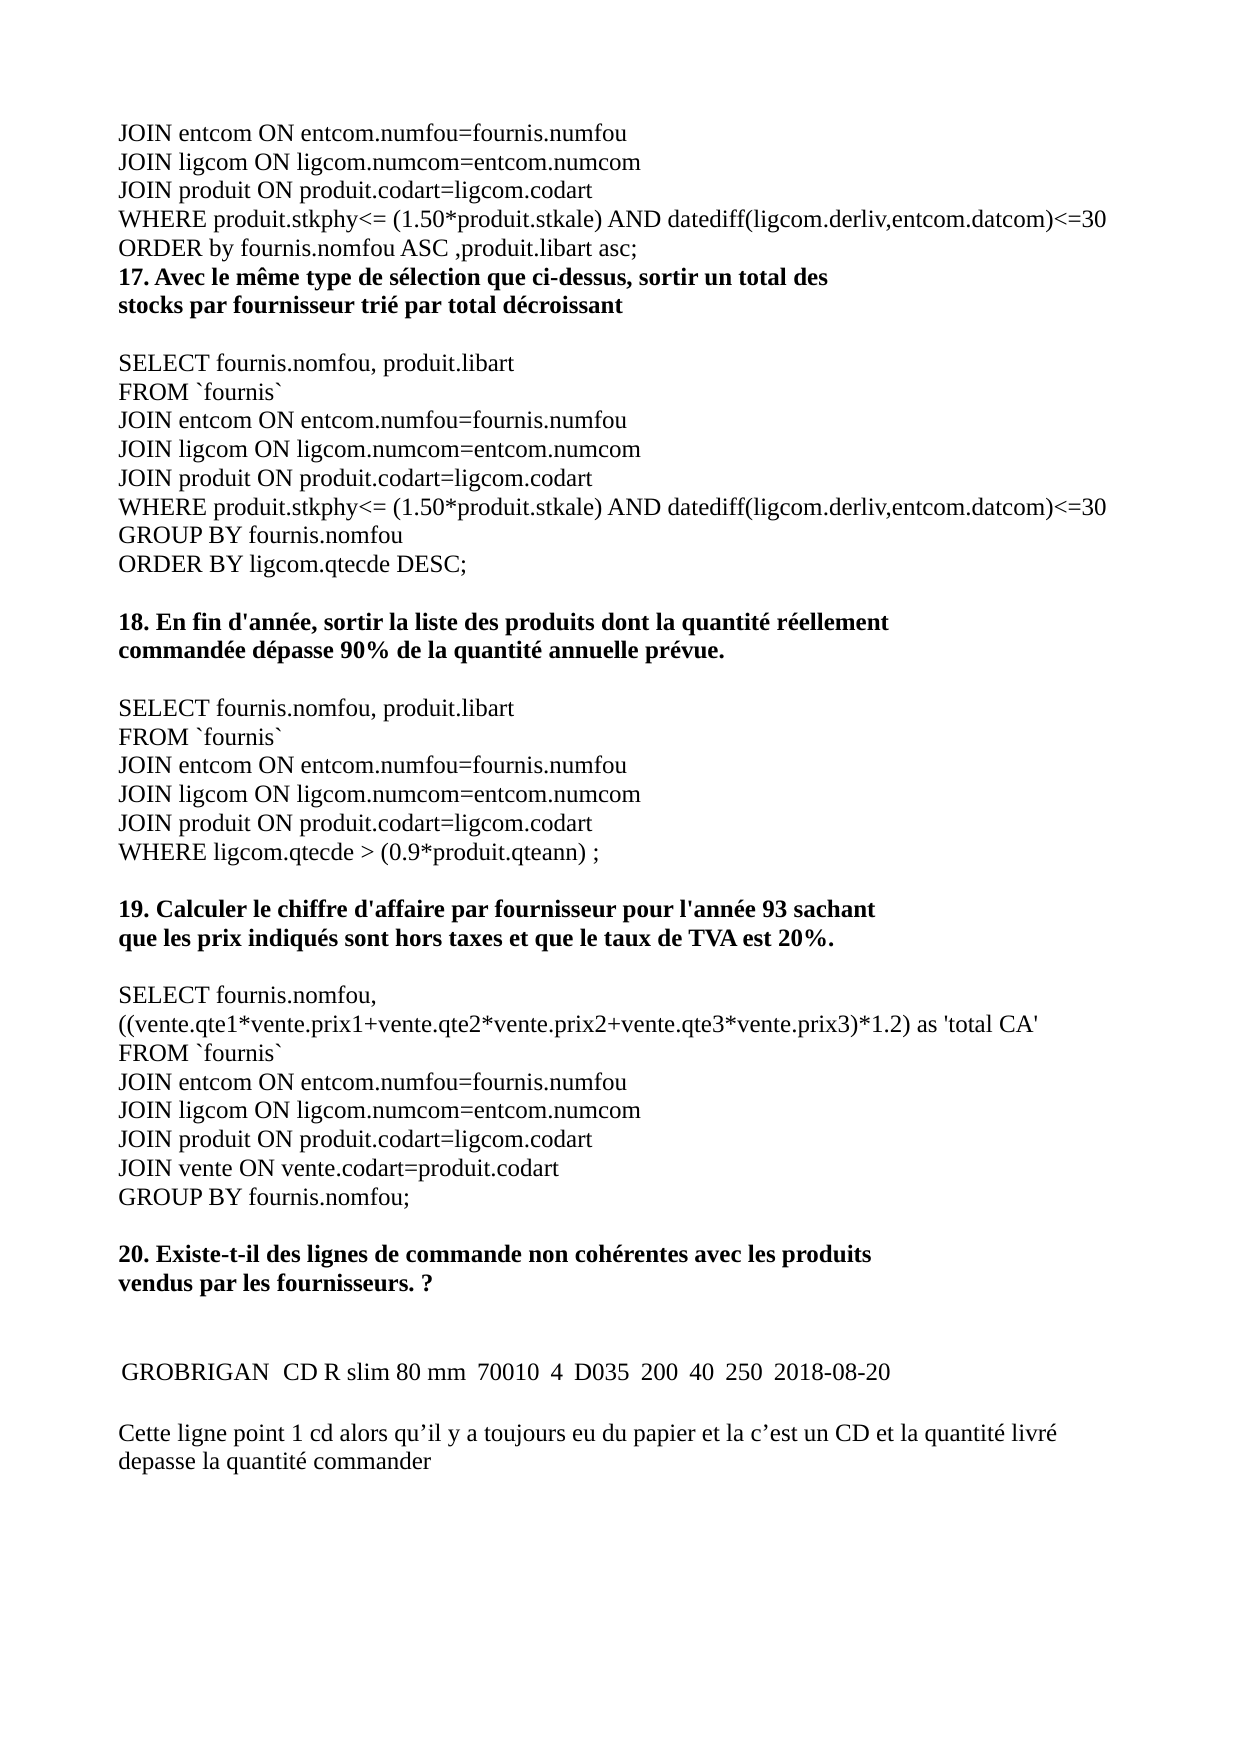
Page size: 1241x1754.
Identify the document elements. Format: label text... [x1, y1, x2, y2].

table_header 250 [722, 1354, 771, 1389]
text WHERE produit.stkphy<= (1.50*produit.stkale) AND datediff(ligcom.derliv,entcom.datcom)<=30 [118, 492, 1122, 521]
table_header 70010 [474, 1354, 547, 1389]
text 19. Calculer le chiffre d'affaire par fournisseur pour l'année 93 sachant [118, 894, 1122, 923]
text FROM `fournis` [118, 377, 1122, 406]
text SELECT fournis.nomfou, produit.libart [118, 693, 1122, 722]
text 20. Existe-t-il des lignes de commande non cohérentes avec les produits [118, 1239, 1122, 1268]
text JOIN ligcom ON ligcom.numcom=entcom.numcom [118, 147, 1122, 176]
text ORDER BY ligcom.qtecde DESC; [118, 549, 1122, 578]
text JOIN produit ON produit.codart=ligcom.codart [118, 176, 1122, 204]
text JOIN ligcom ON ligcom.numcom=entcom.numcom [118, 434, 1122, 463]
text JOIN vente ON vente.codart=produit.codart [118, 1153, 1122, 1182]
text JOIN entcom ON entcom.numfou=fournis.numfou [118, 406, 1122, 434]
table_header 2018-08-20 [771, 1354, 902, 1389]
text SELECT fournis.nomfou, produit.libart [118, 348, 1122, 377]
table_header 40 [686, 1354, 722, 1389]
text JOIN produit ON produit.codart=ligcom.codart [118, 1124, 1122, 1153]
text FROM `fournis` [118, 722, 1122, 751]
text JOIN ligcom ON ligcom.numcom=entcom.numcom [118, 779, 1122, 808]
text stocks par fournisseur trié par total décroissant [118, 291, 1122, 319]
text JOIN produit ON produit.codart=ligcom.codart [118, 808, 1122, 837]
text SELECT fournis.nomfou, ((vente.qte1*vente.prix1+vente.qte2*vente.prix2+vente.qte3*vente.prix3)*1.2) as 'total CA' [118, 981, 1122, 1038]
text 18. En fin d'année, sortir la liste des produits dont la quantité réellement [118, 607, 1122, 636]
text WHERE ligcom.qtecde > (0.9*produit.qteann) ; [118, 837, 1122, 866]
text commandée dépasse 90% de la quantité annuelle prévue. [118, 636, 1122, 664]
text GROUP BY fournis.nomfou [118, 521, 1122, 549]
text Cette ligne point 1 cd alors qu’il y a toujours eu du papier et la c’est un CD et la quantité livré depasse la quantité commander [118, 1418, 1122, 1475]
text JOIN entcom ON entcom.numfou=fournis.numfou [118, 118, 1122, 147]
text FROM `fournis` [118, 1038, 1122, 1067]
table_header 4 [548, 1354, 571, 1389]
text JOIN produit ON produit.codart=ligcom.codart [118, 463, 1122, 492]
table_header CD R slim 80 mm [280, 1354, 474, 1389]
text JOIN entcom ON entcom.numfou=fournis.numfou [118, 751, 1122, 779]
text 17. Avec le même type de sélection que ci-dessus, sortir un total des [118, 262, 1122, 291]
text vendus par les fournisseurs. ? [118, 1268, 1122, 1297]
text WHERE produit.stkphy<= (1.50*produit.stkale) AND datediff(ligcom.derliv,entcom.datcom)<=30 [118, 204, 1122, 233]
text GROUP BY fournis.nomfou; [118, 1182, 1122, 1211]
text ORDER by fournis.nomfou ASC ,produit.libart asc; [118, 233, 1122, 262]
text JOIN entcom ON entcom.numfou=fournis.numfou [118, 1067, 1122, 1096]
text que les prix indiqués sont hors taxes et que le taux de TVA est 20%. [118, 923, 1122, 952]
text JOIN ligcom ON ligcom.numcom=entcom.numcom [118, 1096, 1122, 1124]
table_header D035 [571, 1354, 638, 1389]
table_header GROBRIGAN [118, 1354, 280, 1389]
table_header 200 [638, 1354, 686, 1389]
